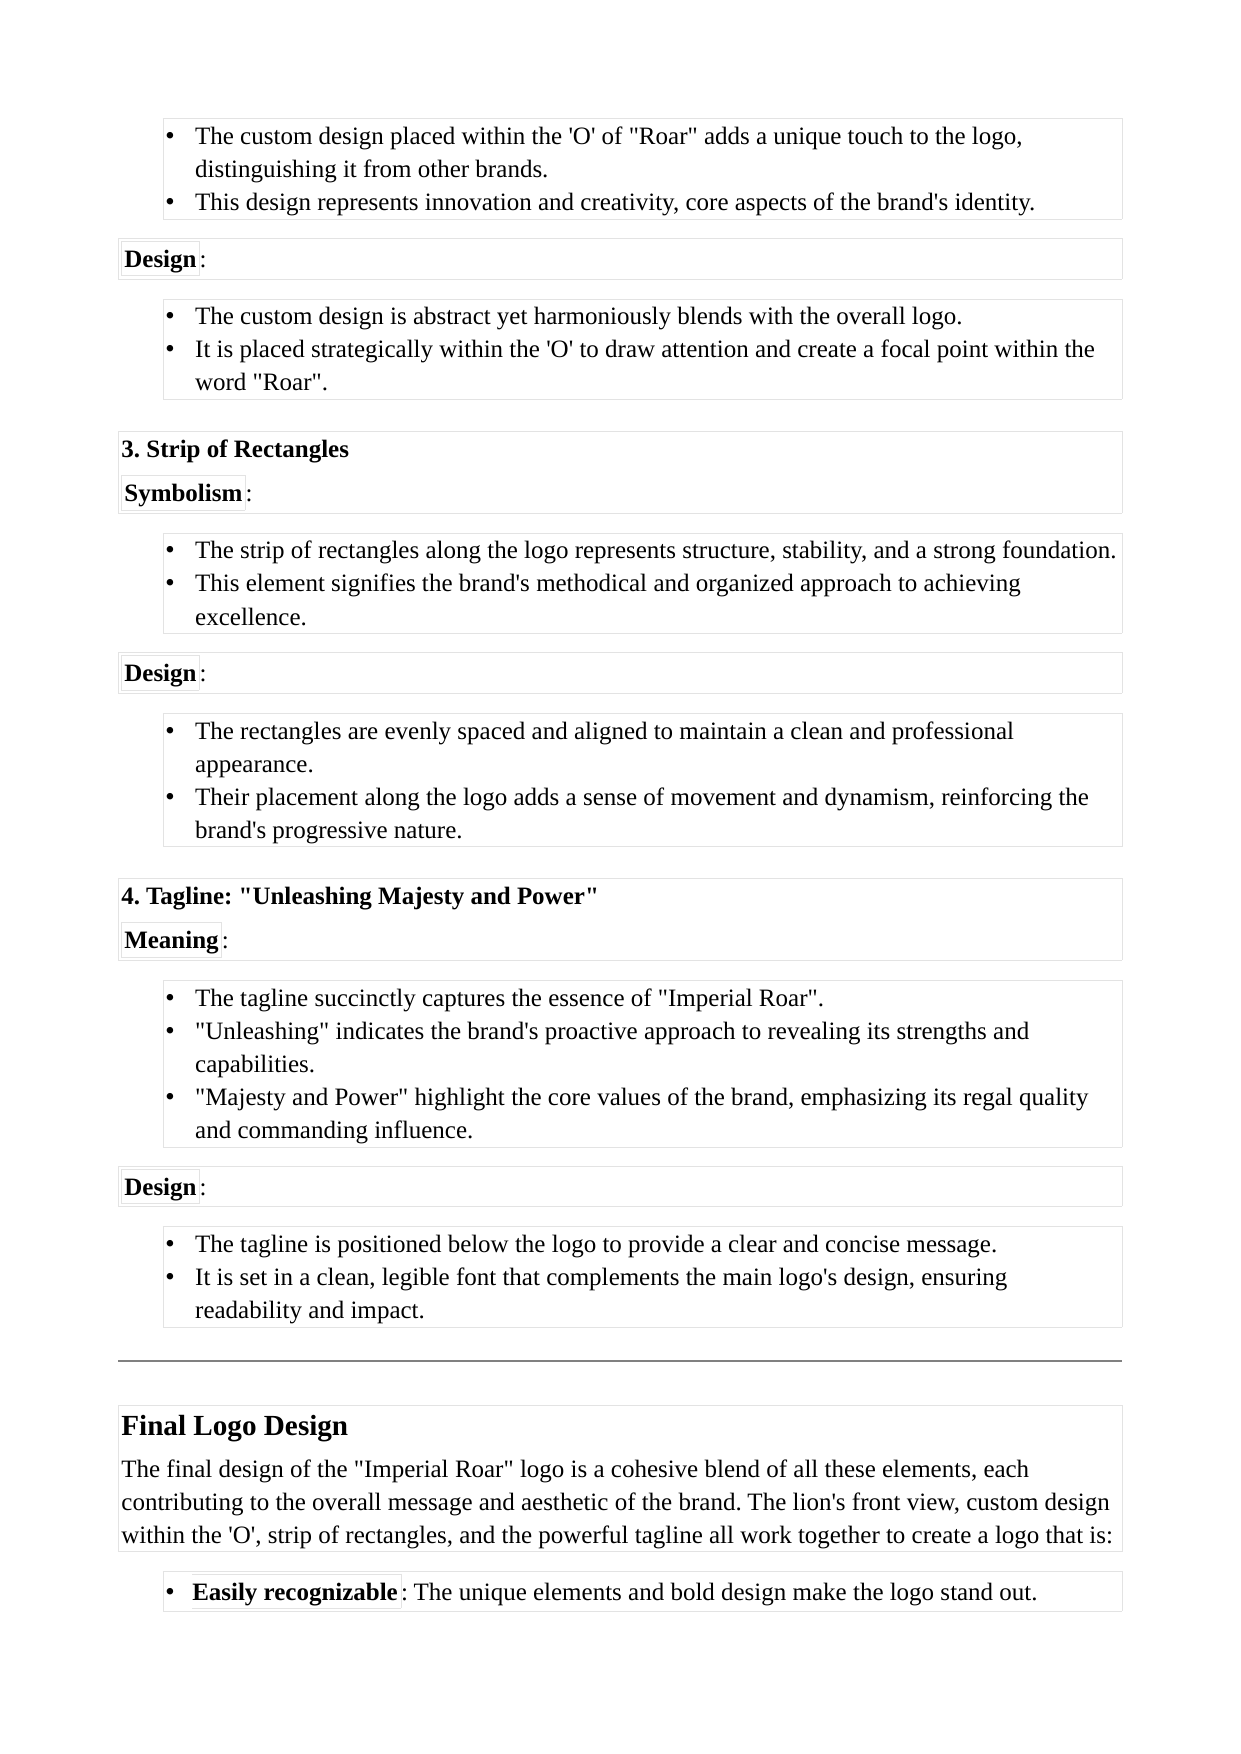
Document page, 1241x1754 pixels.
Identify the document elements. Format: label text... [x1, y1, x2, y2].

list The tagline succinctly captures the essence of "Imperial Roar". [164, 981, 1122, 1012]
list The custom design placed within the 'O' of "Roar" adds a unique touch to the logo, distinguishing it from other brands. [164, 119, 1122, 183]
text The final design of the "Imperial Roar" logo is a cohesive blend of all these elements, each contributing to the overall message and aesthetic of the brand. The lion's front view, custom design within the 'O', strip of rectangles, and the powerful tagline all work together to create a logo that is: [119, 1451, 1122, 1551]
list This element signifies the brand's methodical and organized approach to achieving excellence. [164, 566, 1122, 633]
text Design: [119, 1167, 1122, 1206]
list "Majesty and Power" highlight the core values of the brand, emphasizing its regal quality and commanding influence. [164, 1079, 1122, 1147]
list Easily recognizable: The unique elements and bold design make the logo stand out. [164, 1572, 1122, 1611]
subtitle 3. Strip of Rectangles [119, 432, 1122, 462]
list Their placement along the logo adds a sense of movement and dynamism, reinforcing the brand's progressive nature. [164, 779, 1122, 846]
list It is placed strategically within the 'O' to draw attention and create a focal point within the word "Roar". [164, 331, 1122, 399]
list The tagline is positioned below the logo to provide a clear and concise message. [164, 1227, 1122, 1258]
subtitle 4. Tagline: "Unleashing Majesty and Power" [119, 879, 1122, 910]
list The rectangles are evenly spaced and aligned to maintain a clean and professional appearance. [164, 714, 1122, 778]
text Symbolism: [119, 472, 1122, 513]
list This design represents innovation and creativity, core aspects of the brand's identity. [164, 184, 1122, 219]
text Design: [119, 239, 1122, 279]
subtitle Final Logo Design [119, 1406, 1122, 1441]
text Design: [119, 653, 1122, 693]
list The strip of rectangles along the logo represents structure, stability, and a strong foundation. [164, 534, 1122, 564]
text Meaning: [119, 919, 1122, 960]
list It is set in a clean, legible font that complements the main logo's design, ensuring readability and impact. [164, 1259, 1122, 1327]
list The custom design is abstract yet harmoniously blends with the overall logo. [164, 300, 1122, 330]
list "Unleashing" indicates the brand's proactive approach to revealing its strengths and capabilities. [164, 1013, 1122, 1078]
